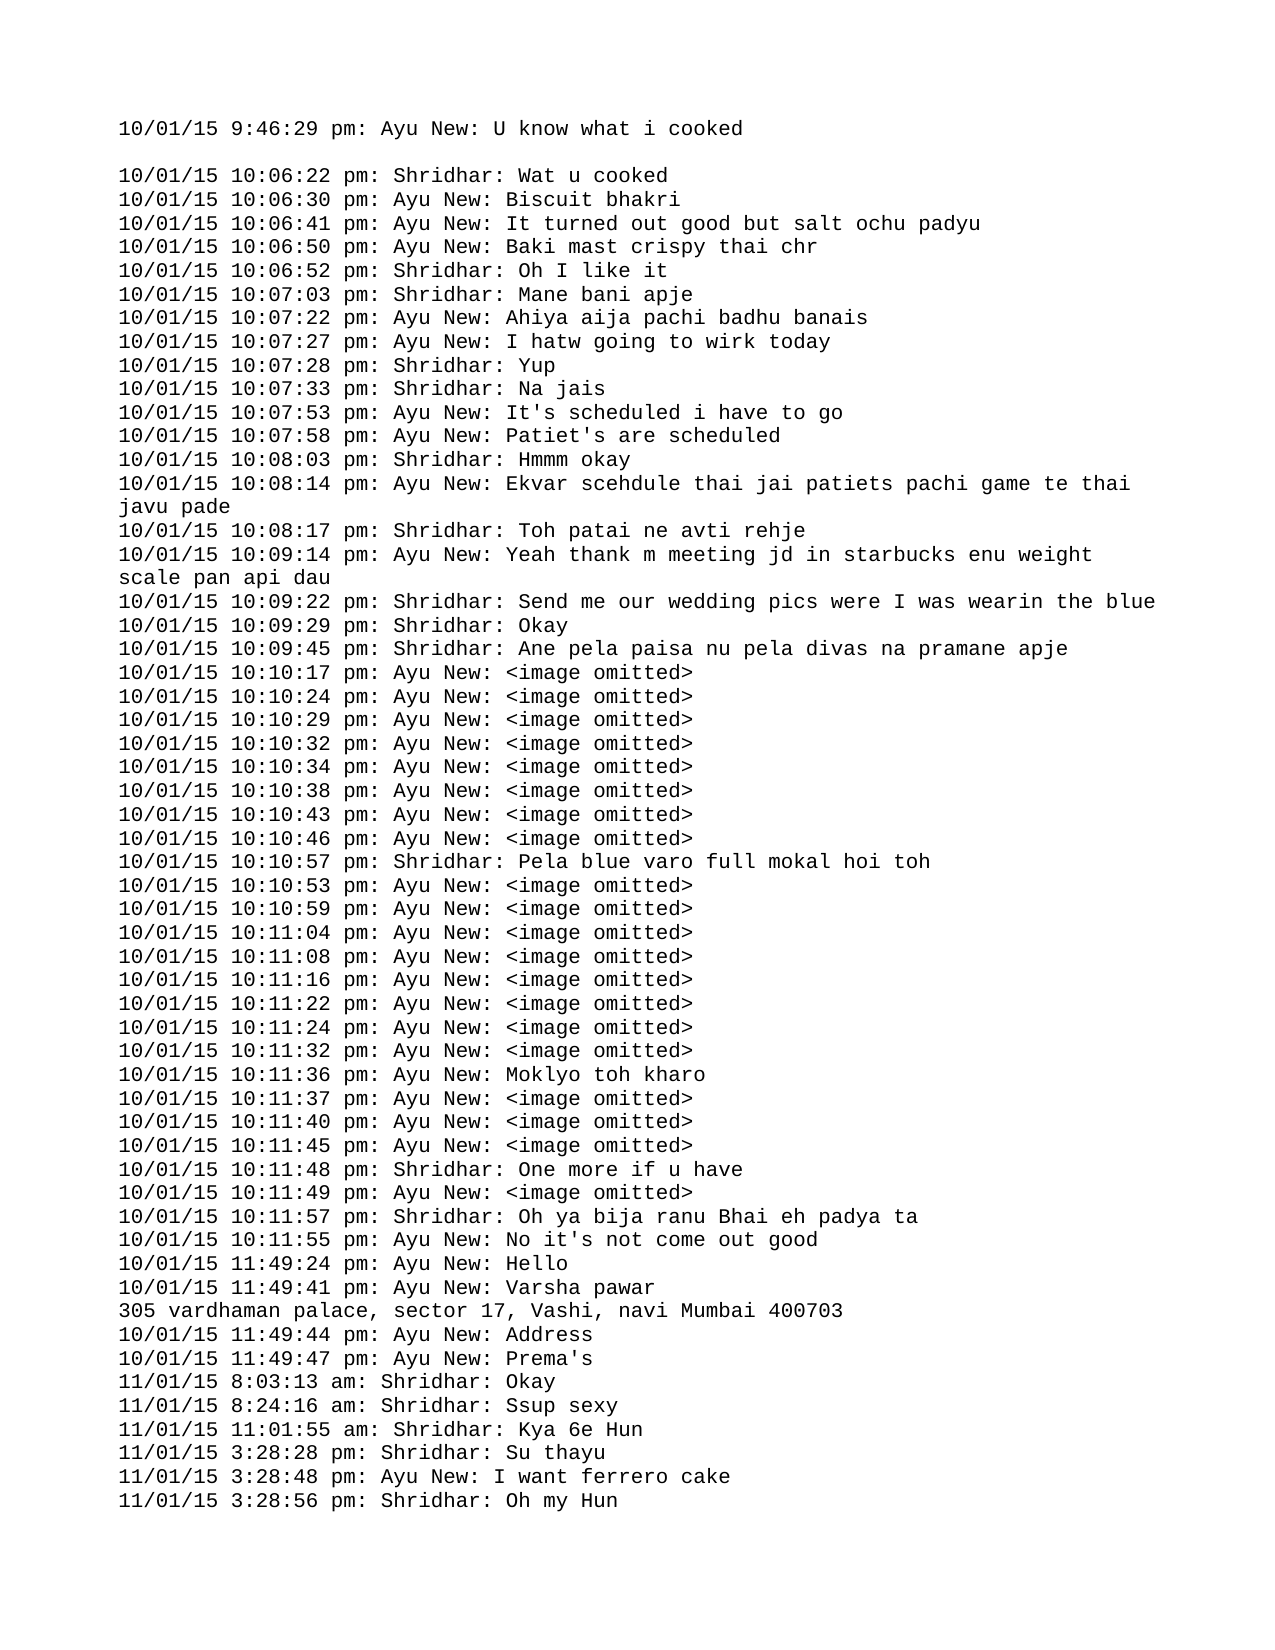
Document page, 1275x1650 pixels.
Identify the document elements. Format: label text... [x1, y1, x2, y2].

text 10/01/15 10:10:59 pm: Ayu New: <image omitted> [118, 898, 1157, 922]
text 10/01/15 10:11:04 pm: Ayu New: <image omitted> [118, 922, 1157, 946]
text 10/01/15 9:46:29 pm: Ayu New: U know what i cooked [118, 118, 1157, 142]
text 11/01/15 3:28:48 pm: Ayu New: I want ferrero cake [118, 1466, 1157, 1489]
text 10/01/15 10:06:30 pm: Ayu New: Biscuit bhakri [118, 189, 1157, 213]
text 10/01/15 10:07:53 pm: Ayu New: It's scheduled i have to go [118, 402, 1157, 426]
text 10/01/15 10:10:38 pm: Ayu New: <image omitted> [118, 780, 1157, 804]
text 10/01/15 11:49:47 pm: Ayu New: Prema's [118, 1348, 1157, 1371]
text 10/01/15 11:49:41 pm: Ayu New: Varsha pawar [118, 1277, 1157, 1300]
text 10/01/15 11:49:44 pm: Ayu New: Address [118, 1324, 1157, 1348]
text 10/01/15 10:10:29 pm: Ayu New: <image omitted> [118, 709, 1157, 733]
text 10/01/15 10:06:52 pm: Shridhar: Oh I like it [118, 260, 1157, 284]
text 11/01/15 3:28:56 pm: Shridhar: Oh my Hun [118, 1489, 1157, 1513]
text 10/01/15 10:06:50 pm: Ayu New: Baki mast crispy thai chr [118, 236, 1157, 260]
text 10/01/15 10:11:55 pm: Ayu New: No it's not come out good [118, 1229, 1157, 1253]
text 10/01/15 10:11:49 pm: Ayu New: <image omitted> [118, 1182, 1157, 1206]
text 10/01/15 11:49:24 pm: Ayu New: Hello [118, 1253, 1157, 1277]
text 10/01/15 10:11:36 pm: Ayu New: Moklyo toh kharo [118, 1064, 1157, 1088]
text 10/01/15 10:11:24 pm: Ayu New: <image omitted> [118, 1017, 1157, 1040]
text 10/01/15 10:07:27 pm: Ayu New: I hatw going to wirk today [118, 331, 1157, 354]
text 10/01/15 10:06:22 pm: Shridhar: Wat u cooked [118, 165, 1157, 189]
text 10/01/15 10:07:03 pm: Shridhar: Mane bani apje [118, 284, 1157, 307]
text 10/01/15 10:09:45 pm: Shridhar: Ane pela paisa nu pela divas na pramane apje [118, 638, 1157, 662]
text 11/01/15 11:01:55 am: Shridhar: Kya 6e Hun [118, 1419, 1157, 1442]
text 10/01/15 10:08:14 pm: Ayu New: Ekvar scehdule thai jai patiets pachi game te thai javu pade [118, 473, 1157, 520]
text 10/01/15 10:11:57 pm: Shridhar: Oh ya bija ranu Bhai eh padya ta [118, 1206, 1157, 1229]
text 10/01/15 10:11:48 pm: Shridhar: One more if u have [118, 1158, 1157, 1182]
text 10/01/15 10:09:14 pm: Ayu New: Yeah thank m meeting jd in starbucks enu weight scale pan api dau [118, 544, 1157, 591]
text 305 vardhaman palace, sector 17, Vashi, navi Mumbai 400703 [118, 1300, 1157, 1324]
text 10/01/15 10:06:41 pm: Ayu New: It turned out good but salt ochu padyu [118, 213, 1157, 236]
text 10/01/15 10:08:03 pm: Shridhar: Hmmm okay [118, 449, 1157, 473]
text 10/01/15 10:11:16 pm: Ayu New: <image omitted> [118, 969, 1157, 993]
text 11/01/15 3:28:28 pm: Shridhar: Su thayu [118, 1442, 1157, 1466]
text 10/01/15 10:10:43 pm: Ayu New: <image omitted> [118, 804, 1157, 827]
text 10/01/15 10:10:24 pm: Ayu New: <image omitted> [118, 686, 1157, 709]
text 10/01/15 10:07:33 pm: Shridhar: Na jais [118, 378, 1157, 402]
text 11/01/15 8:24:16 am: Shridhar: Ssup sexy [118, 1395, 1157, 1419]
text 10/01/15 10:08:17 pm: Shridhar: Toh patai ne avti rehje [118, 520, 1157, 544]
text 10/01/15 10:09:29 pm: Shridhar: Okay [118, 615, 1157, 638]
text 10/01/15 10:10:46 pm: Ayu New: <image omitted> [118, 827, 1157, 851]
text 10/01/15 10:09:22 pm: Shridhar: Send me our wedding pics were I was wearin the blue [118, 591, 1157, 615]
text 10/01/15 10:10:34 pm: Ayu New: <image omitted> [118, 757, 1157, 780]
text 10/01/15 10:11:32 pm: Ayu New: <image omitted> [118, 1040, 1157, 1064]
text 10/01/15 10:10:53 pm: Ayu New: <image omitted> [118, 875, 1157, 898]
text 10/01/15 10:07:28 pm: Shridhar: Yup [118, 354, 1157, 378]
text 10/01/15 10:11:08 pm: Ayu New: <image omitted> [118, 946, 1157, 969]
text 10/01/15 10:11:22 pm: Ayu New: <image omitted> [118, 993, 1157, 1017]
text 10/01/15 10:11:37 pm: Ayu New: <image omitted> [118, 1088, 1157, 1111]
text 10/01/15 10:07:58 pm: Ayu New: Patiet's are scheduled [118, 426, 1157, 449]
text 10/01/15 10:11:45 pm: Ayu New: <image omitted> [118, 1135, 1157, 1158]
text 10/01/15 10:11:40 pm: Ayu New: <image omitted> [118, 1111, 1157, 1135]
text 10/01/15 10:07:22 pm: Ayu New: Ahiya aija pachi badhu banais [118, 307, 1157, 331]
text 10/01/15 10:10:57 pm: Shridhar: Pela blue varo full mokal hoi toh [118, 851, 1157, 875]
text 10/01/15 10:10:17 pm: Ayu New: <image omitted> [118, 662, 1157, 686]
text 10/01/15 10:10:32 pm: Ayu New: <image omitted> [118, 733, 1157, 757]
text 11/01/15 8:03:13 am: Shridhar: Okay [118, 1371, 1157, 1395]
